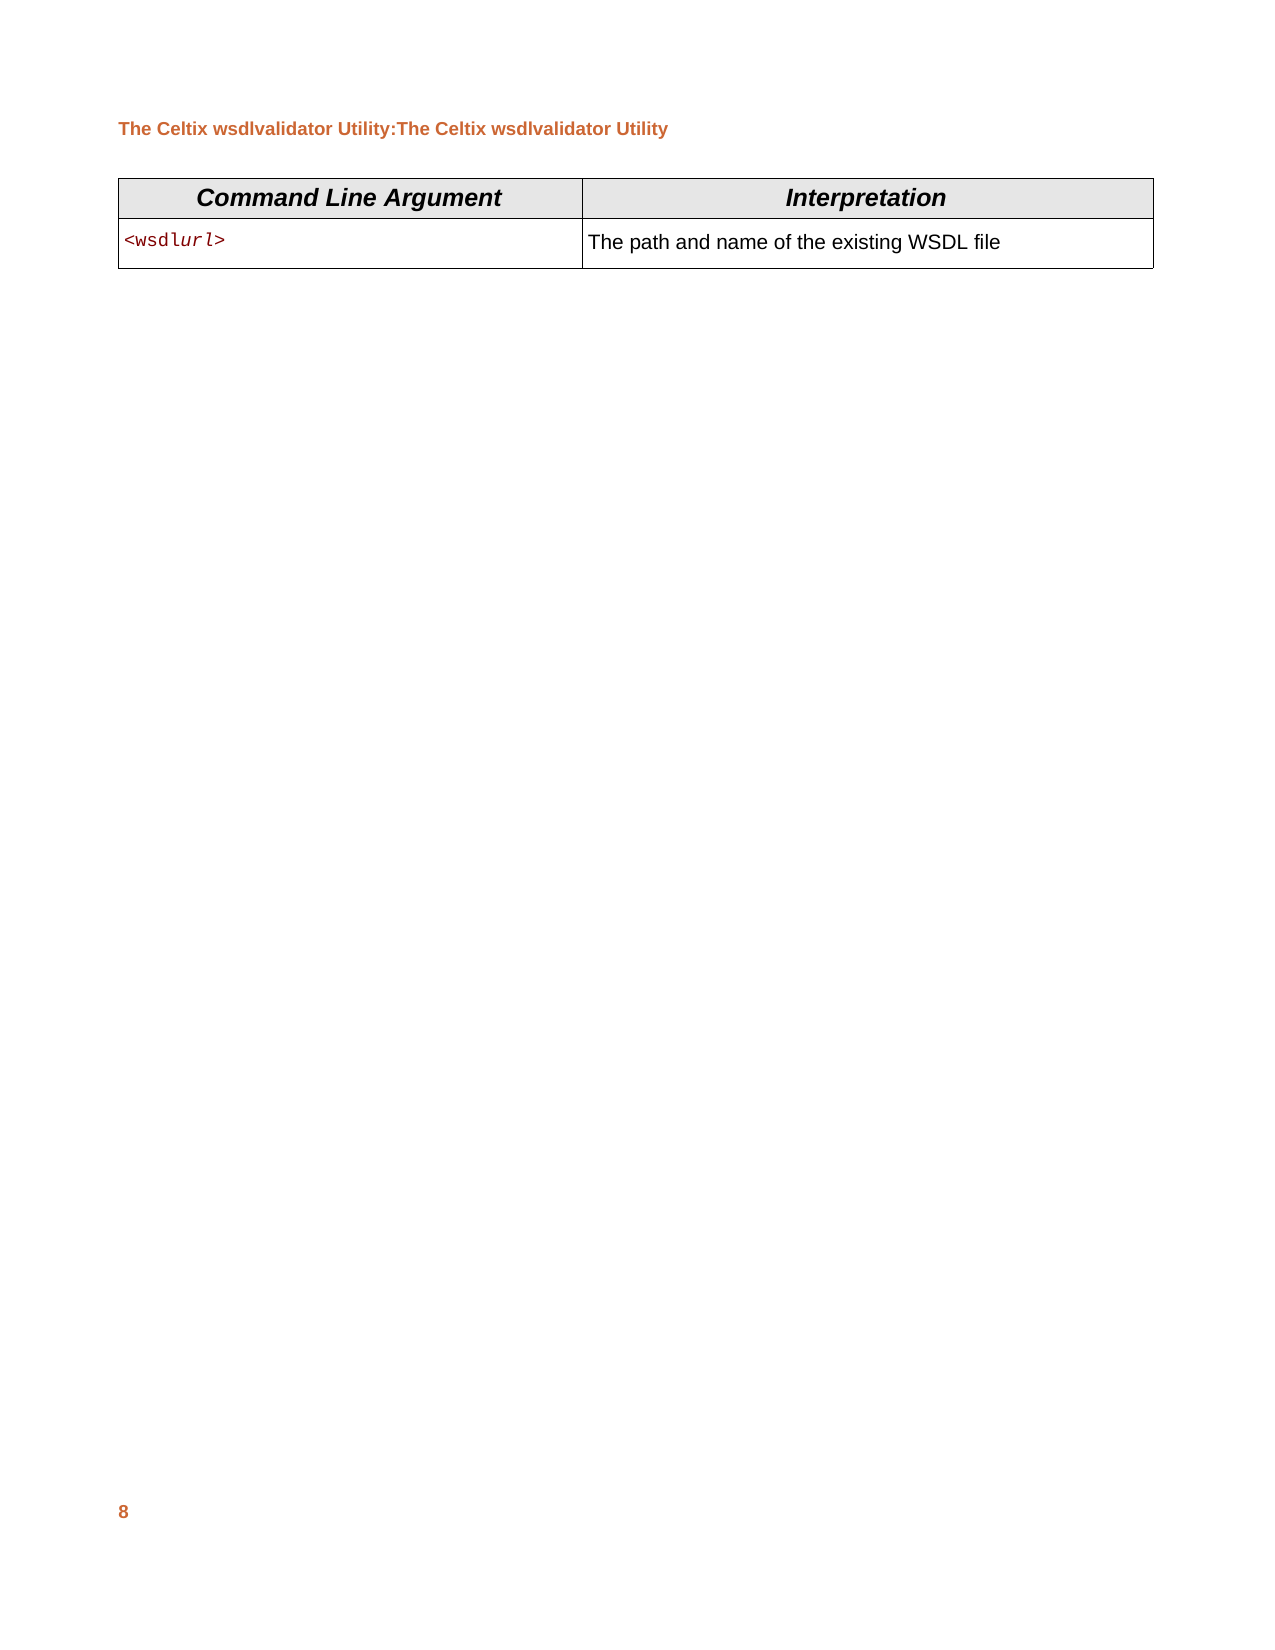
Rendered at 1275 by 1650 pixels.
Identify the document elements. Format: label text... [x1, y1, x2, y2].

table_header Interpretation [583, 179, 1153, 218]
table_cell <wsdlurl> [119, 219, 582, 267]
table_header Command Line Argument [119, 179, 582, 218]
table_cell The path and name of the existing WSDL file [583, 219, 1153, 267]
